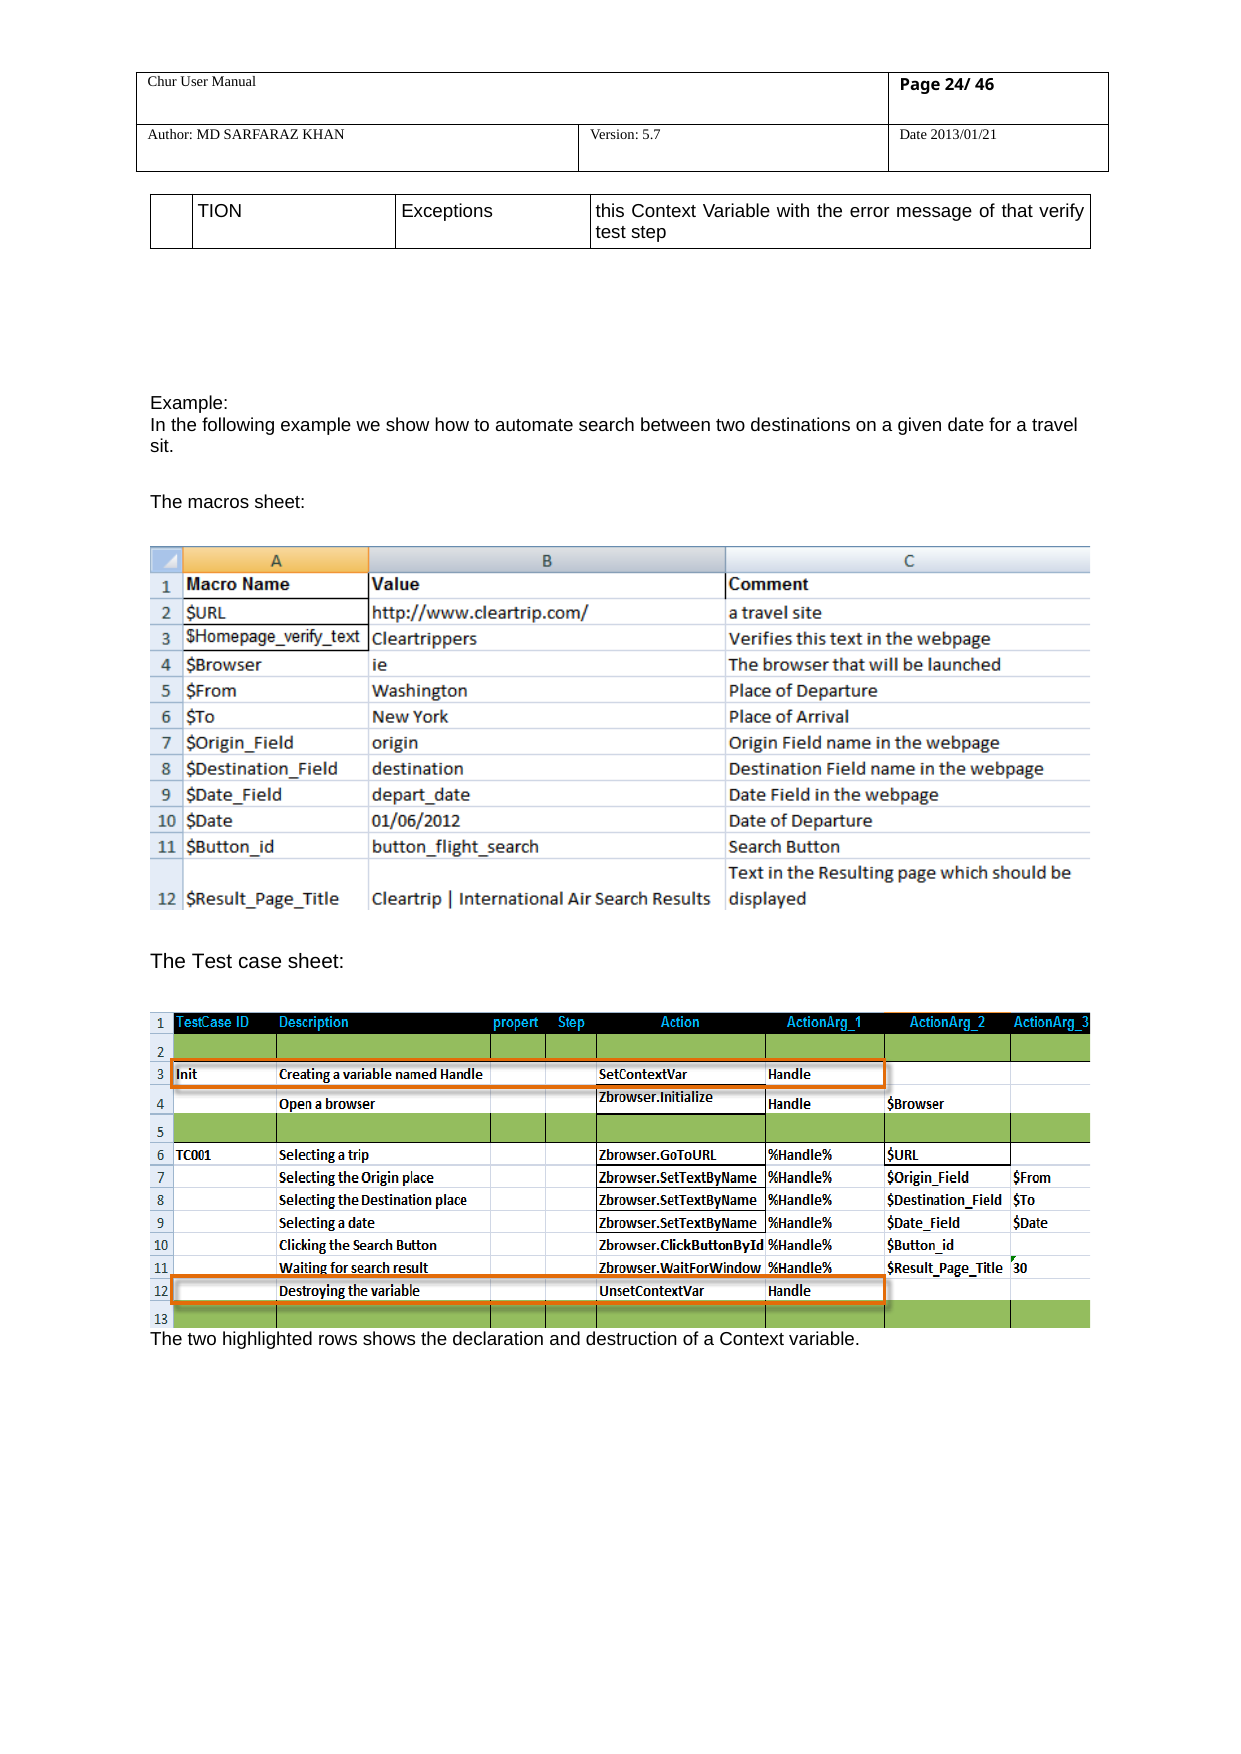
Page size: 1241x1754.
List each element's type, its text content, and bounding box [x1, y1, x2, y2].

text The two highlighted rows shows the declaration and destruction of a Context variable. [150, 1328, 1090, 1349]
picture [150, 1012, 1091, 1328]
table_cell this Context Variable with the error message of that verify test step [591, 195, 1090, 248]
text The Test case sheet: [150, 949, 1090, 973]
table_cell [151, 195, 192, 248]
text Example: [150, 392, 1090, 414]
picture [150, 546, 1091, 910]
table_cell TION [193, 195, 395, 248]
text In the following example we show how to automate search between two destinations on a given date for a travel sit. [150, 414, 1090, 457]
table_cell Exceptions [396, 195, 590, 248]
text The macros sheet: [150, 491, 1090, 512]
